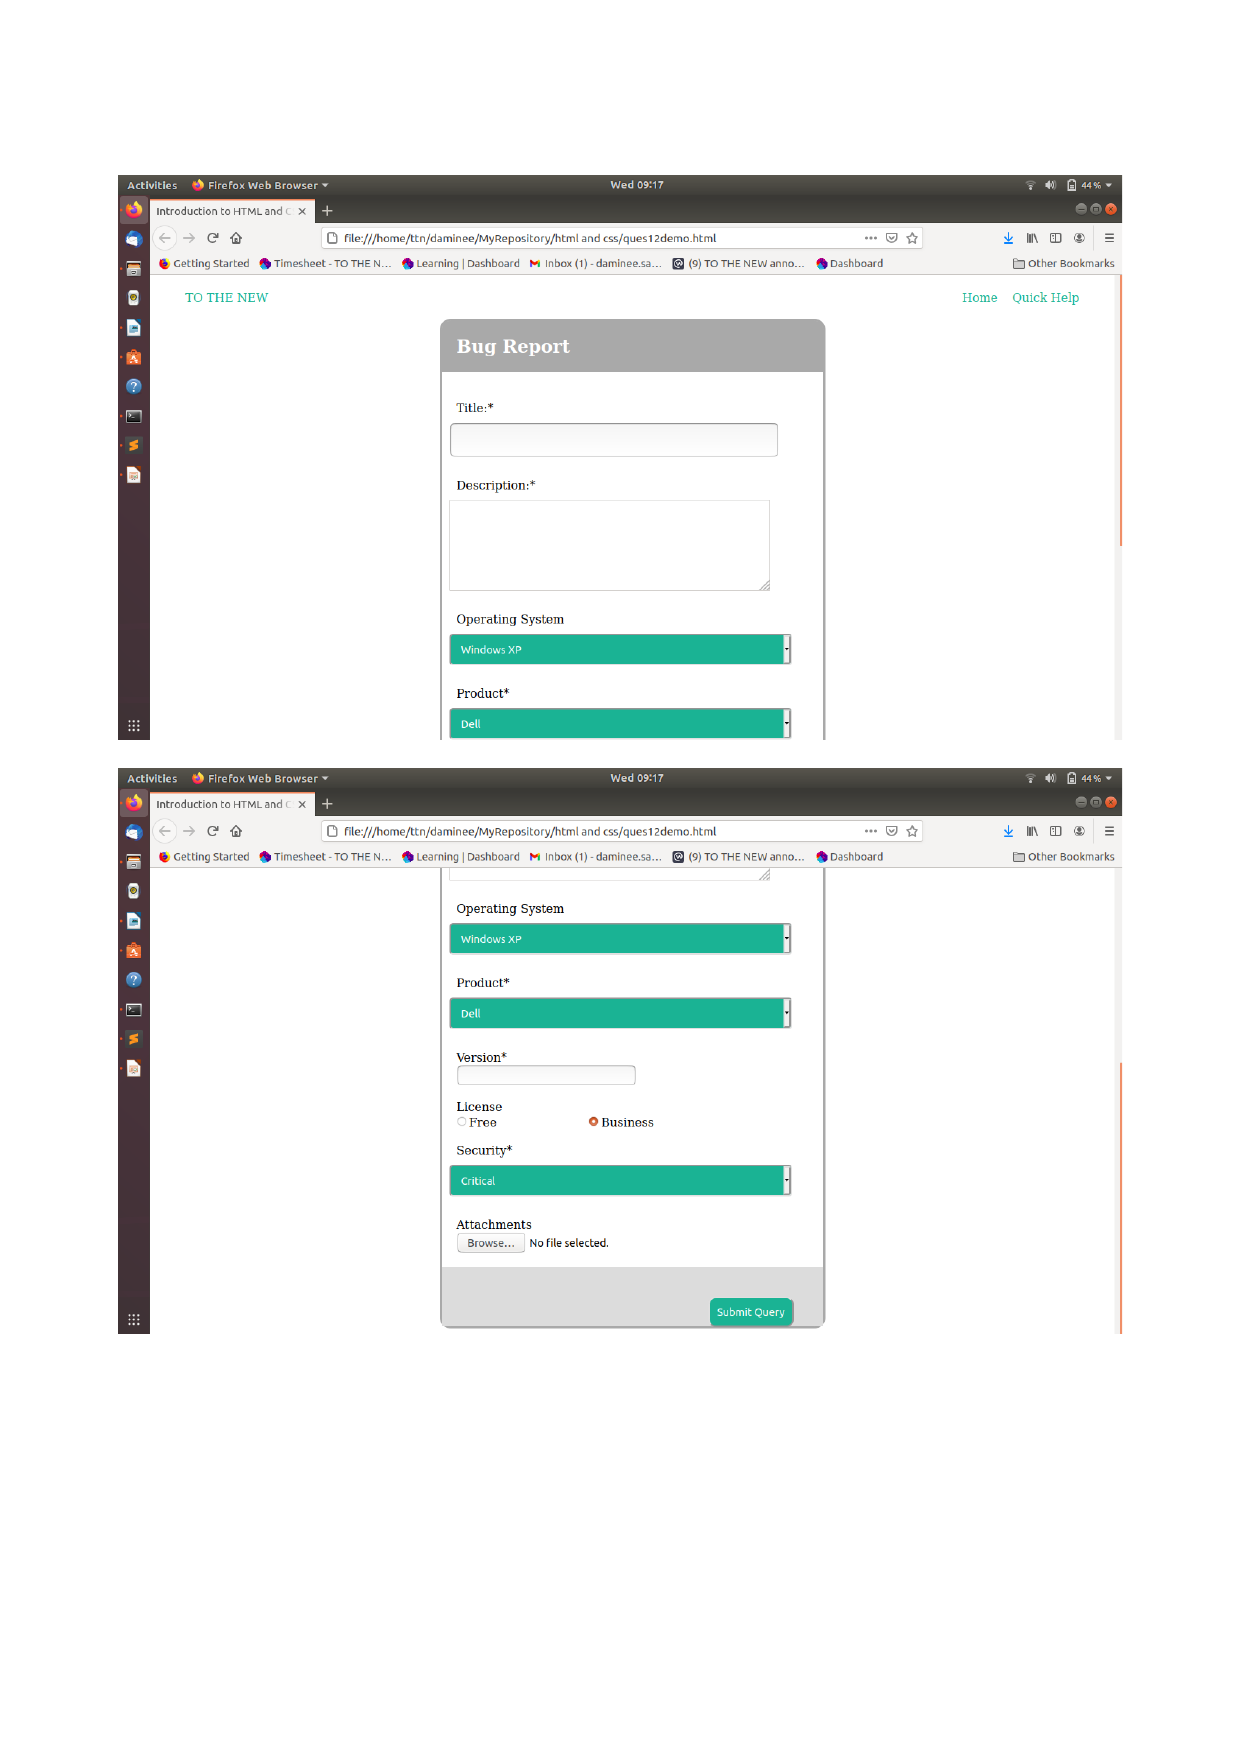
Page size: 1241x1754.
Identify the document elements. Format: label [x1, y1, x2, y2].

picture [118, 768, 1123, 1334]
picture [118, 175, 1123, 740]
